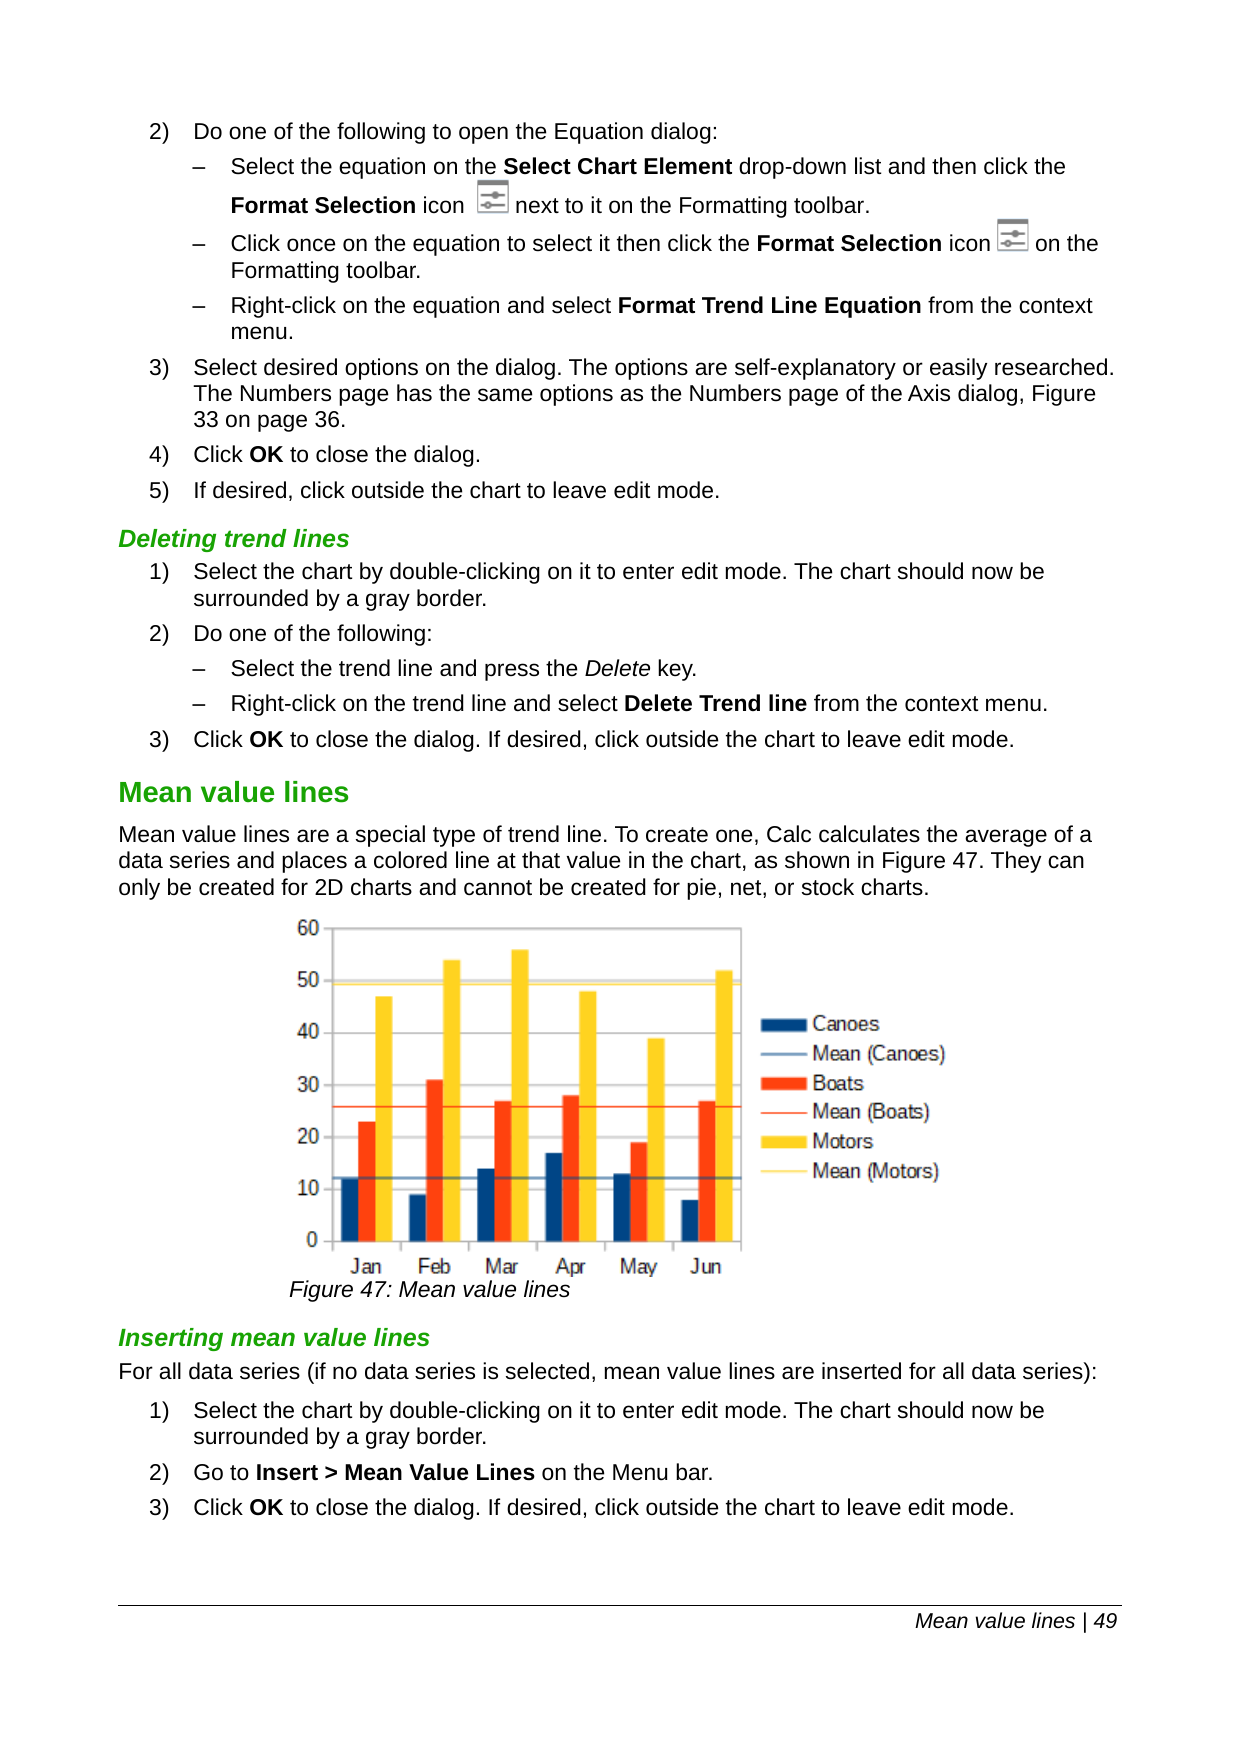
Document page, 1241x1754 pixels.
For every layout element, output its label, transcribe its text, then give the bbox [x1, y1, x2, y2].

list For all data series (if no data series is selected, mean value lines are inserted for all data series): [118, 1358, 1122, 1384]
list Go to Insert > Mean Value Lines on the Menu bar. [169, 1458, 1122, 1485]
subtitle Mean value lines [118, 776, 1122, 809]
list Select the equation on the Select Chart Element drop-down list and then click the Format Selection icon next to it on the Formatting toolbar. [192, 153, 1122, 218]
text Figure 47: Mean value lines [289, 1277, 951, 1303]
list Select desired options on the dialog. The options are self-explanatory or easily researched. The Numbers page has the same options as the Numbers page of the Axis dialog, Figure 33 on page 36. [169, 353, 1122, 433]
list Do one of the following: [169, 620, 1122, 646]
subtitle Inserting mean value lines [118, 1323, 1122, 1352]
list Right-click on the trend line and select Delete Trend line from the context menu. [192, 690, 1122, 717]
list If desired, click outside the chart to leave edit mode. [169, 477, 1122, 503]
list Do one of the following to open the Equation dialog: [169, 118, 1122, 144]
list Click OK to close the dialog. If desired, click outside the chart to leave edit mode. [169, 1494, 1122, 1520]
list Select the trend line and press the Delete key. [192, 655, 1122, 681]
picture [477, 179, 509, 214]
text Mean value lines are a special type of trend line. To create one, Calc calculates the average of a data series and places a colored line at that value in the chart, as shown in Figure 47. They can only be created for 2D charts and cannot be created for pie, net, or stock charts. [118, 821, 1122, 900]
list Select the chart by double-clicking on it to enter edit mode. The chart should now be surrounded by a gray border. [169, 1397, 1122, 1450]
list Right-click on the equation and select Format Trend Line Equation from the context menu. [192, 292, 1122, 345]
list Click once on the equation to select it then click the Format Selection icon on the Formatting toolbar. [192, 218, 1122, 283]
list Select the chart by double-clicking on it to enter edit mode. The chart should now be surrounded by a gray border. [169, 558, 1122, 611]
list Click OK to close the dialog. [169, 441, 1122, 468]
picture [288, 912, 952, 1277]
subtitle Deleting trend lines [118, 524, 1122, 552]
list Click OK to close the dialog. If desired, click outside the chart to leave edit mode. [169, 726, 1122, 752]
picture [997, 218, 1029, 252]
